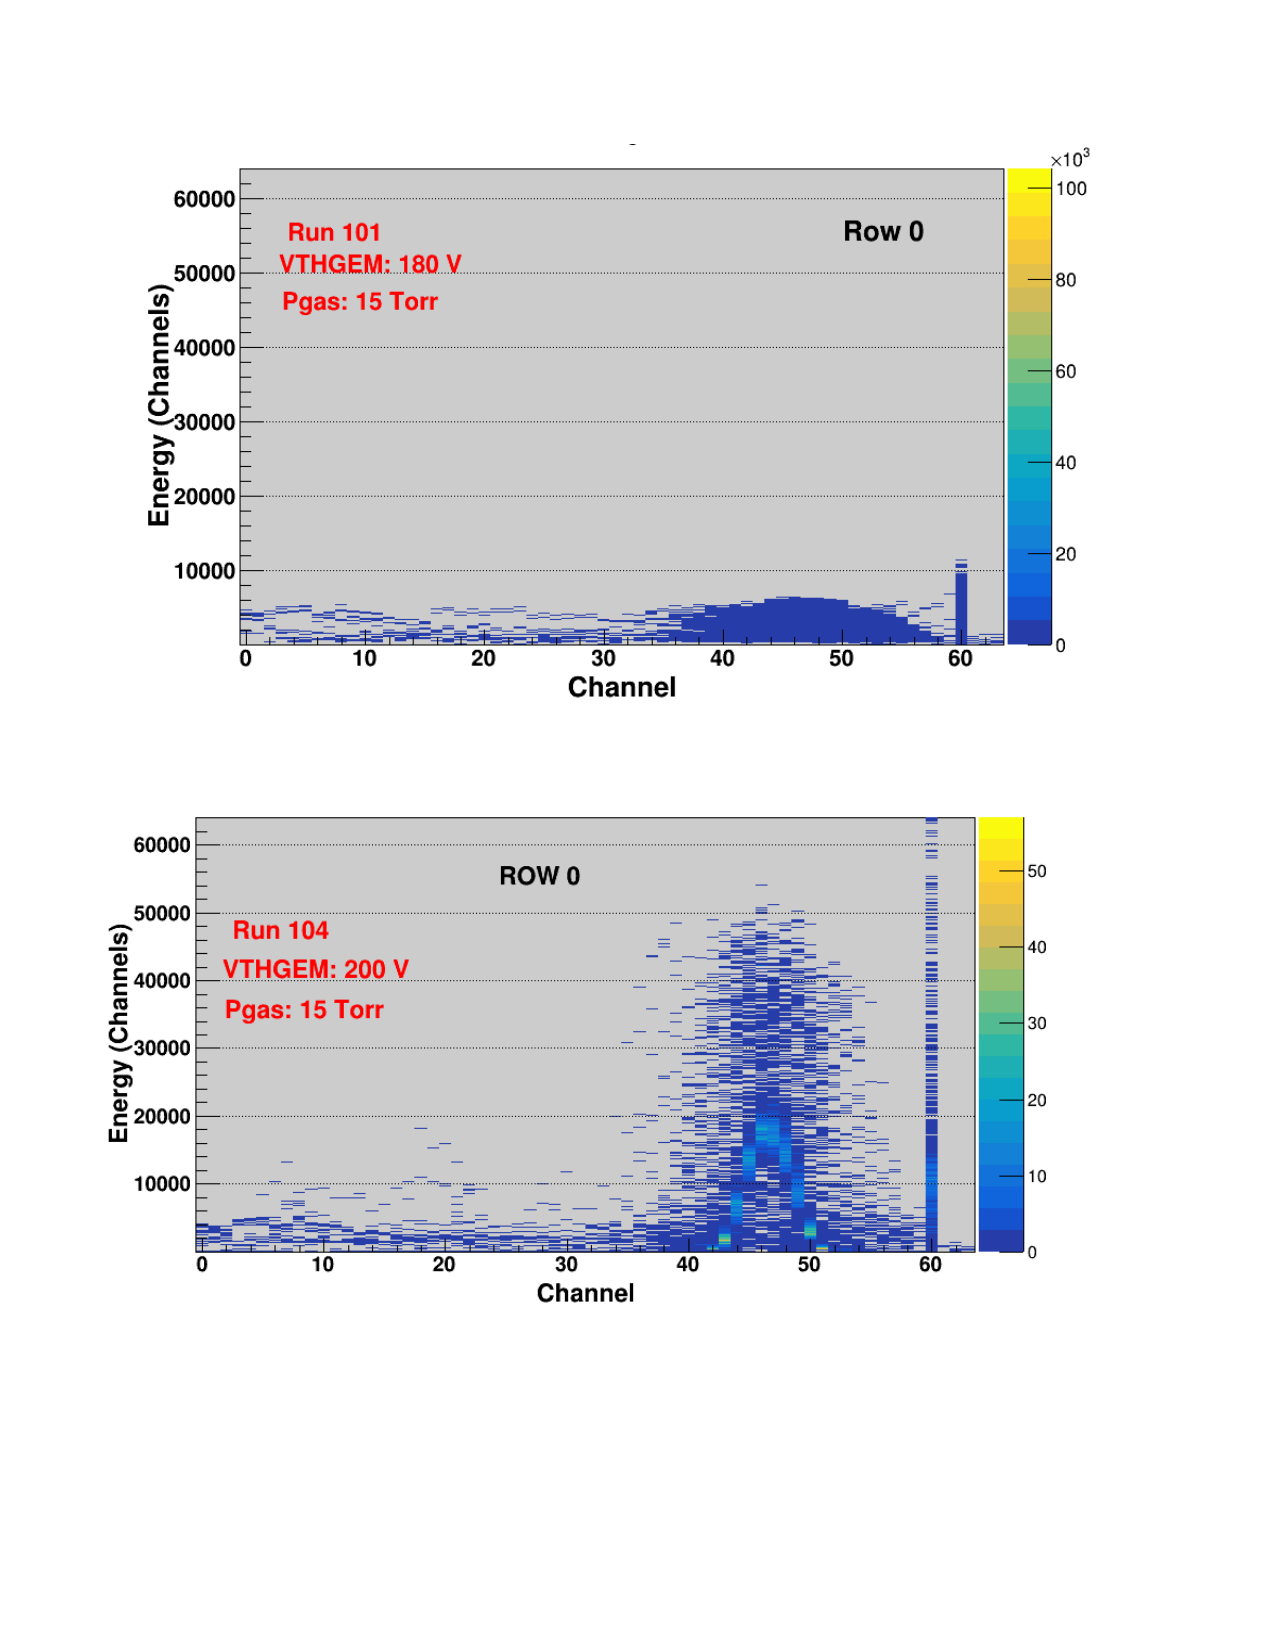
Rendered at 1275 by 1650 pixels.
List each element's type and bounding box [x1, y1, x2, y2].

picture [145, 144, 1091, 698]
picture [99, 800, 1063, 1306]
